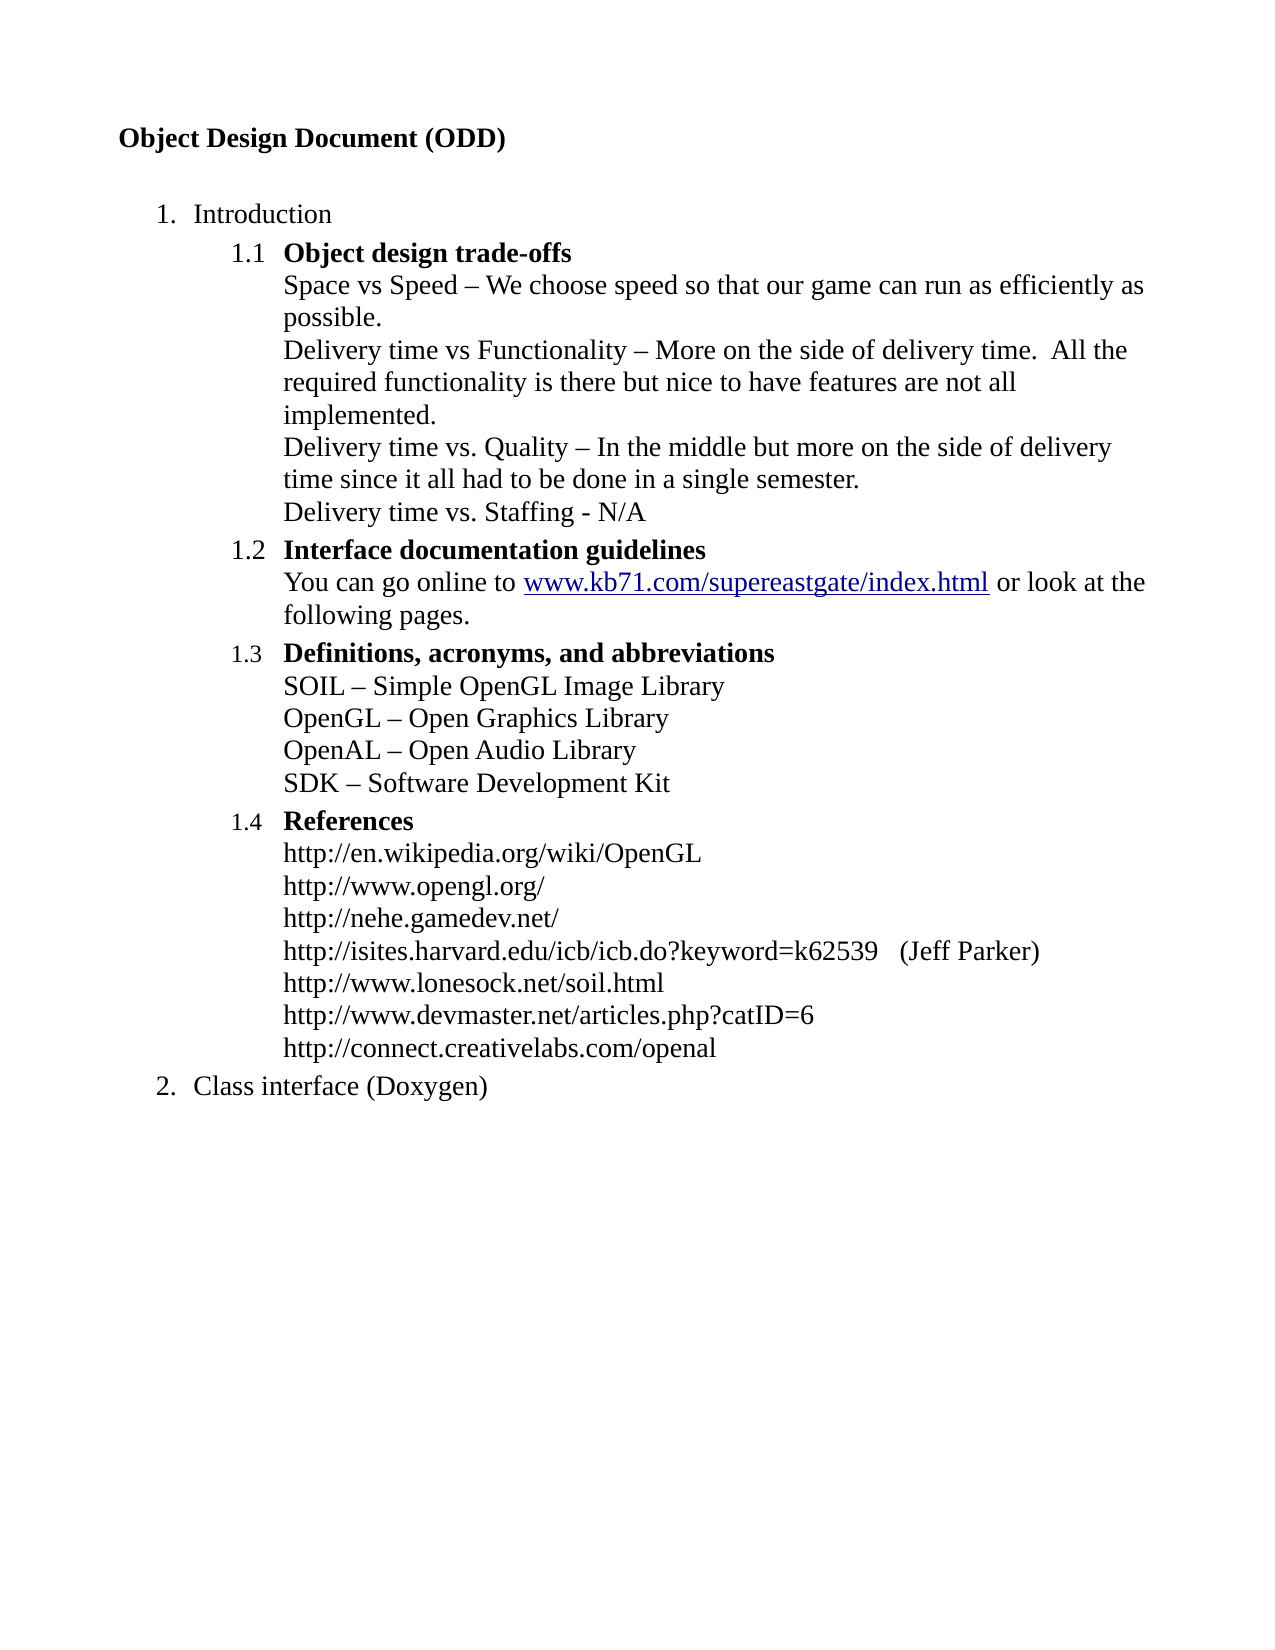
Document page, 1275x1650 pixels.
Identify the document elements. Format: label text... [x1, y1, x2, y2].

list References http://en.wikipedia.org/wiki/OpenGL http://www.opengl.org/ http://nehe.gamedev.net/ http://isites.harvard.edu/icb/icb.do?keyword=k62539 (Jeff Parker) http://www.lonesock.net/soil.html http://www.devmaster.net/articles.php?catID=6 http://connect.creativelabs.com/openal [231, 804, 1157, 1063]
list Object Design Document (ODD) [118, 121, 1157, 153]
list Object design trade-offs Space vs Speed – We choose speed so that our game can run as efficiently as possible. Delivery time vs Functionality – More on the side of delivery time. All the required functionality is there but nice to have features are not all implemented. Delivery time vs. Quality – In the middle but more on the side of delivery time since it all had to be done in a single semester. Delivery time vs. Staffing - N/A [231, 236, 1157, 527]
list Introduction [156, 197, 1157, 230]
list Interface documentation guidelines You can go online to www.kb71.com/supereastgate/index.html or look at the following pages. [231, 533, 1157, 630]
list Definitions, acronyms, and abbreviations SOIL – Simple OpenGL Image Library OpenGL – Open Graphics Library OpenAL – Open Audio Library SDK – Software Development Kit [231, 636, 1157, 798]
list Class interface (Doxygen) [156, 1069, 1157, 1101]
